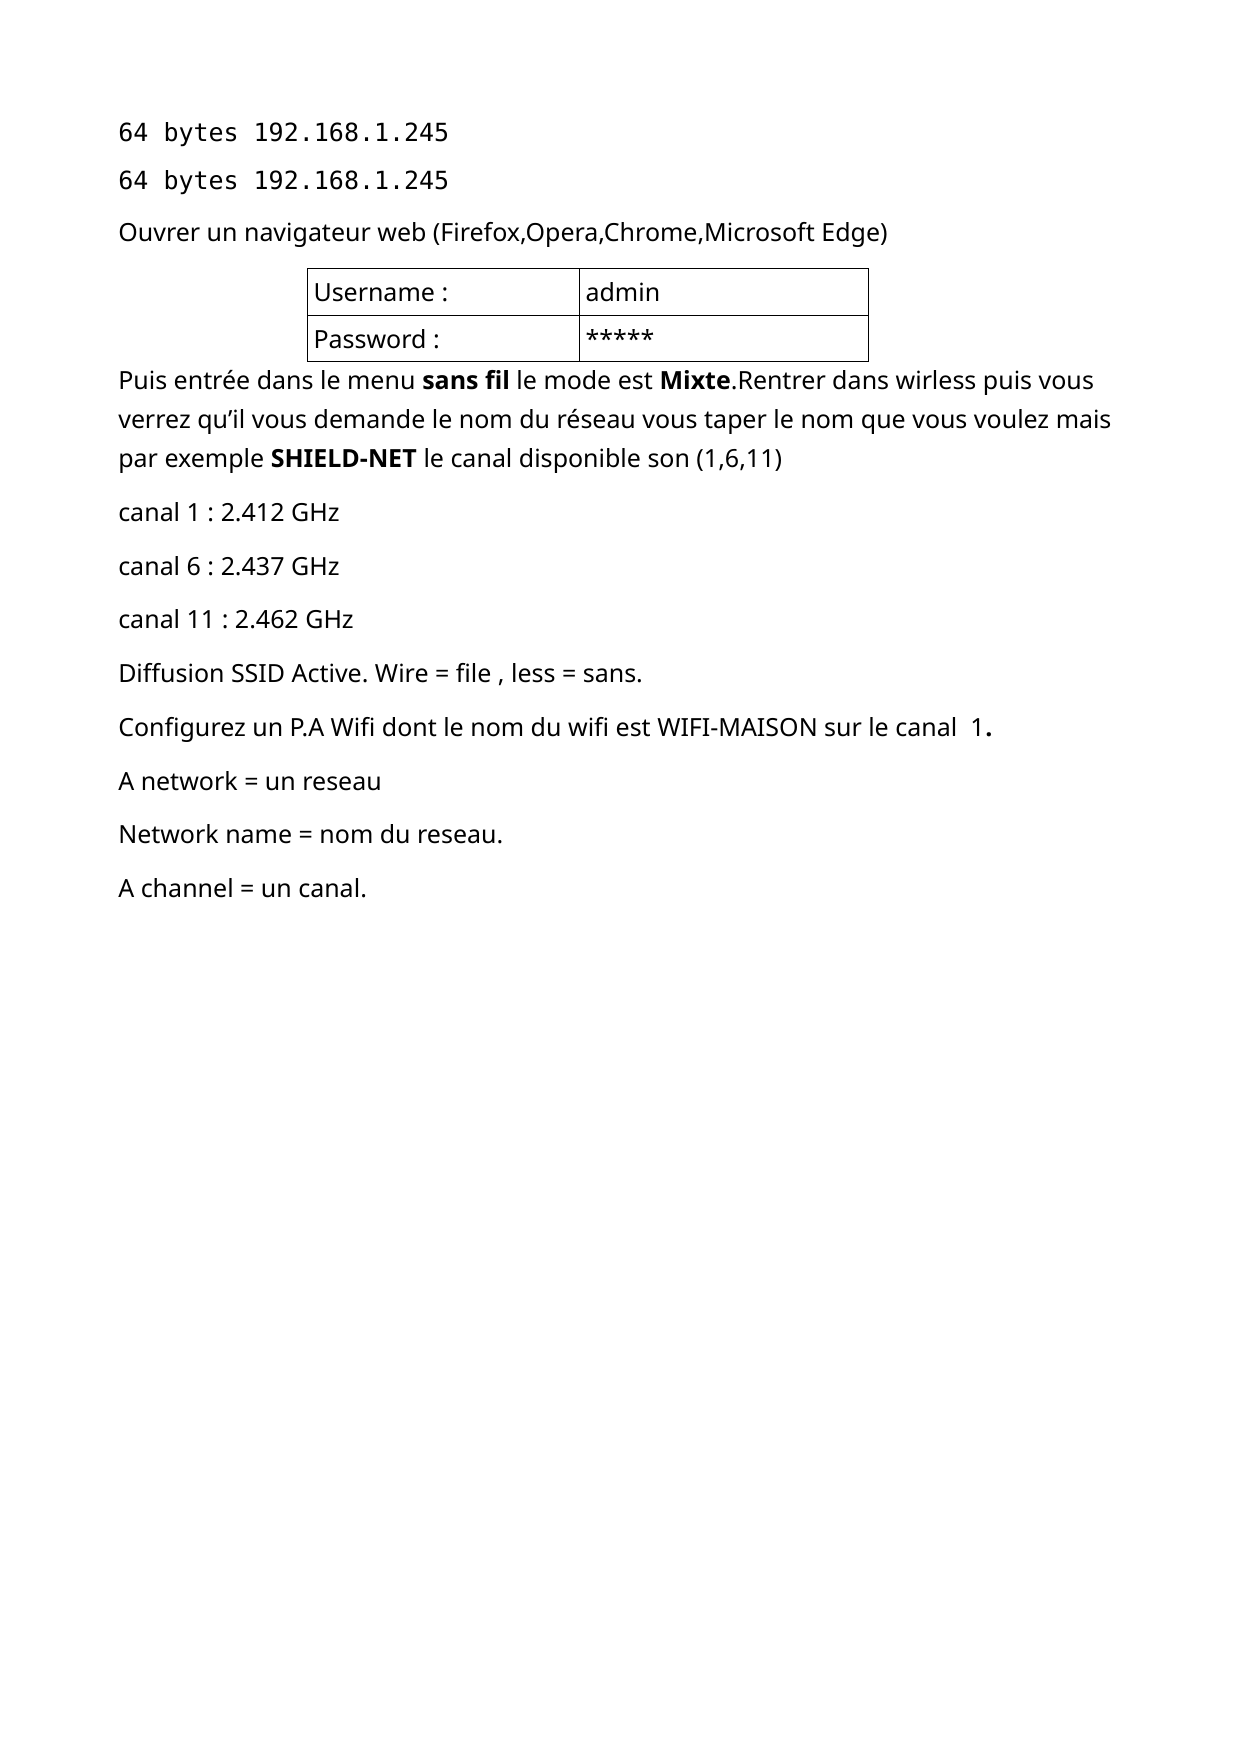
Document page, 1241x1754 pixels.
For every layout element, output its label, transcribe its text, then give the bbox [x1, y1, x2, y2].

table_cell Password : [308, 316, 579, 361]
text 64 bytes 192.168.1.245 [118, 166, 1122, 195]
table_header Username : [308, 269, 579, 315]
text Puis entrée dans le menu sans fil le mode est Mixte.Rentrer dans wirless puis vous verrez qu’il vous demande le nom du réseau vous taper le nom que vous voulez mais par exemple SHIELD-NET le canal disponible son (1,6,11) [118, 362, 1122, 475]
text canal 6 : 2.437 GHz [118, 548, 1122, 582]
text Network name = nom du reseau. [118, 817, 1122, 851]
table_header admin [580, 269, 868, 315]
table_cell ***** [580, 316, 868, 361]
text A network = un reseau [118, 763, 1122, 797]
text canal 1 : 2.412 GHz [118, 494, 1122, 528]
text Diffusion SSID Active. Wire = file , less = sans. [118, 656, 1122, 690]
text Ouvrer un navigateur web (Firefox,Opera,Chrome,Microsoft Edge) [118, 214, 1122, 248]
text A channel = un canal. [118, 871, 1122, 905]
text 64 bytes 192.168.1.245 [118, 118, 1122, 147]
text Configurez un P.A Wifi dont le nom du wifi est WIFI-MAISON sur le canal 1. [118, 709, 1122, 743]
text canal 11 : 2.462 GHz [118, 602, 1122, 636]
